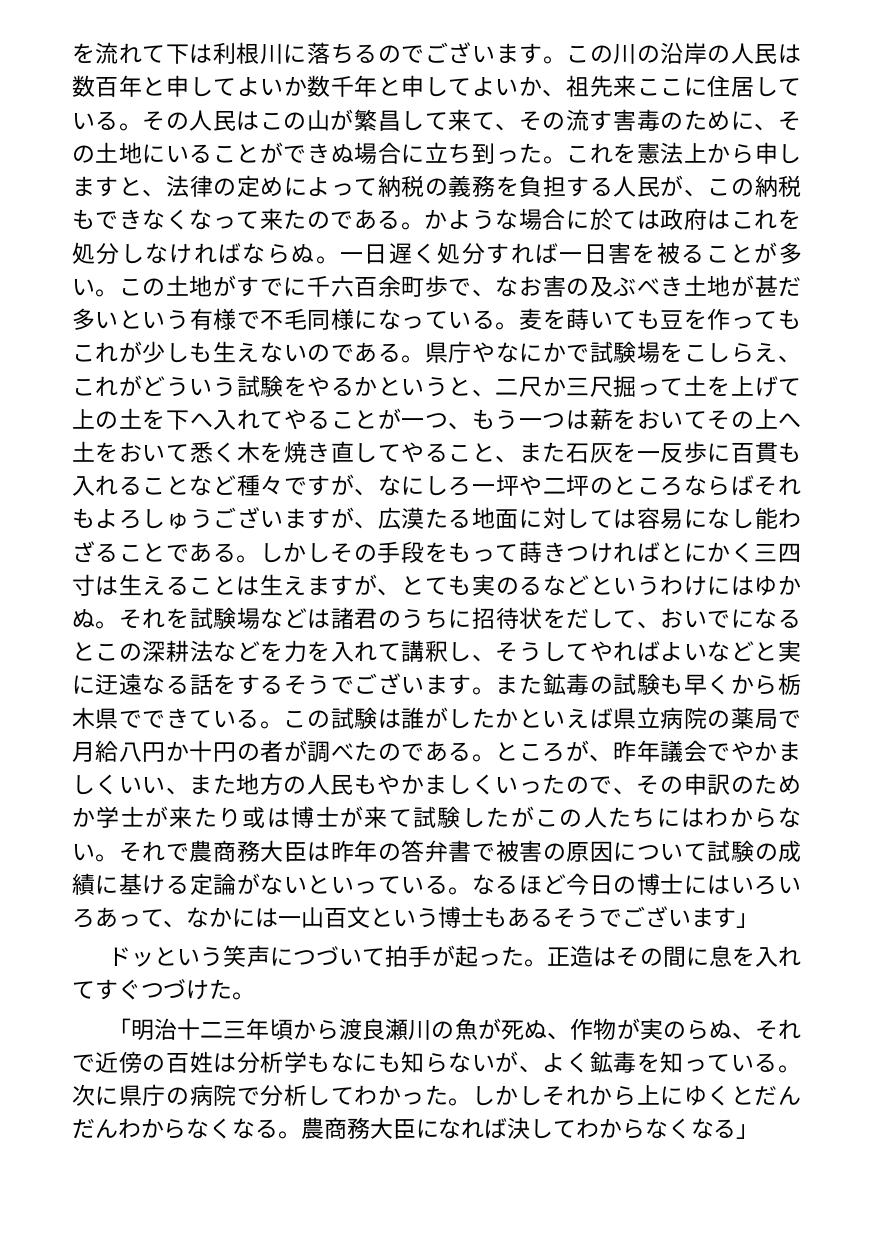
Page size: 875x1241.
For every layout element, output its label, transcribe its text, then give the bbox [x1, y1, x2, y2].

text 「明治十二三年頃から渡良瀬川の魚が死ぬ、作物が実のらぬ、それで近傍の百姓は分析学もなにも知らないが、よく鉱毒を知っている。次に県庁の病院で分析してわかった。しかしそれから上にゆくとだんだんわからなくなる。農商務大臣になれば決してわからなくなる」 [72, 1012, 802, 1144]
text ドッという笑声につづいて拍手が起った。正造はその間に息を入れてすぐつづけた。 [72, 939, 802, 1006]
text を流れて下は利根川に落ちるのでございます。この川の沿岸の人民は数百年と申してよいか数千年と申してよいか、祖先来ここに住居している。その人民はこの山が繁昌して来て、その流す害毒のために、その土地にいることができぬ場合に立ち到った。これを憲法上から申しますと、法律の定めによって納税の義務を負担する人民が、この納税もできなくなって来たのである。かような場合に於ては政府はこれを処分しなければならぬ。一日遅く処分すれば一日害を被ることが多い。この土地がすでに千六百余町歩で、なお害の及ぶべき土地が甚だ多いという有様で不毛同様になっている。麦を蒔いても豆を作ってもこれが少しも生えないのである。県庁やなにかで試験場をこしらえ、これがどういう試験をやるかというと、二尺か三尺掘って土を上げて上の土を下へ入れてやることが一つ、もう一つは薪をおいてその上へ土をおいて悉く木を焼き直してやること、また石灰を一反歩に百貫も入れることなど種々ですが、なにしろ一坪や二坪のところならばそれもよろしゅうございますが、広漠たる地面に対しては容易になし能わざることである。しかしその手段をもって蒔きつければとにかく三四寸は生えることは生えますが、とても実のるなどというわけにはゆかぬ。それを試験場などは諸君のうちに招待状をだして、おいでになるとこの深耕法などを力を入れて講釈し、そうしてやればよいなどと実に迂遠なる話をするそうでございます。また鉱毒の試験も早くから栃木県でできている。この試験は誰がしたかといえば県立病院の薬局で月給八円か十円の者が調べたのである。ところが、昨年議会でやかましくいい、また地方の人民もやかましくいったので、その申訳のためか学士が来たり或は博士が来て試験したがこの人たちにはわからない。それで農商務大臣は昨年の答弁書で被害の原因について試験の成績に基ける定論がないといっている。なるほど今日の博士にはいろいろあって、なかには一山百文という博士もあるそうでございます」 [72, 36, 802, 933]
